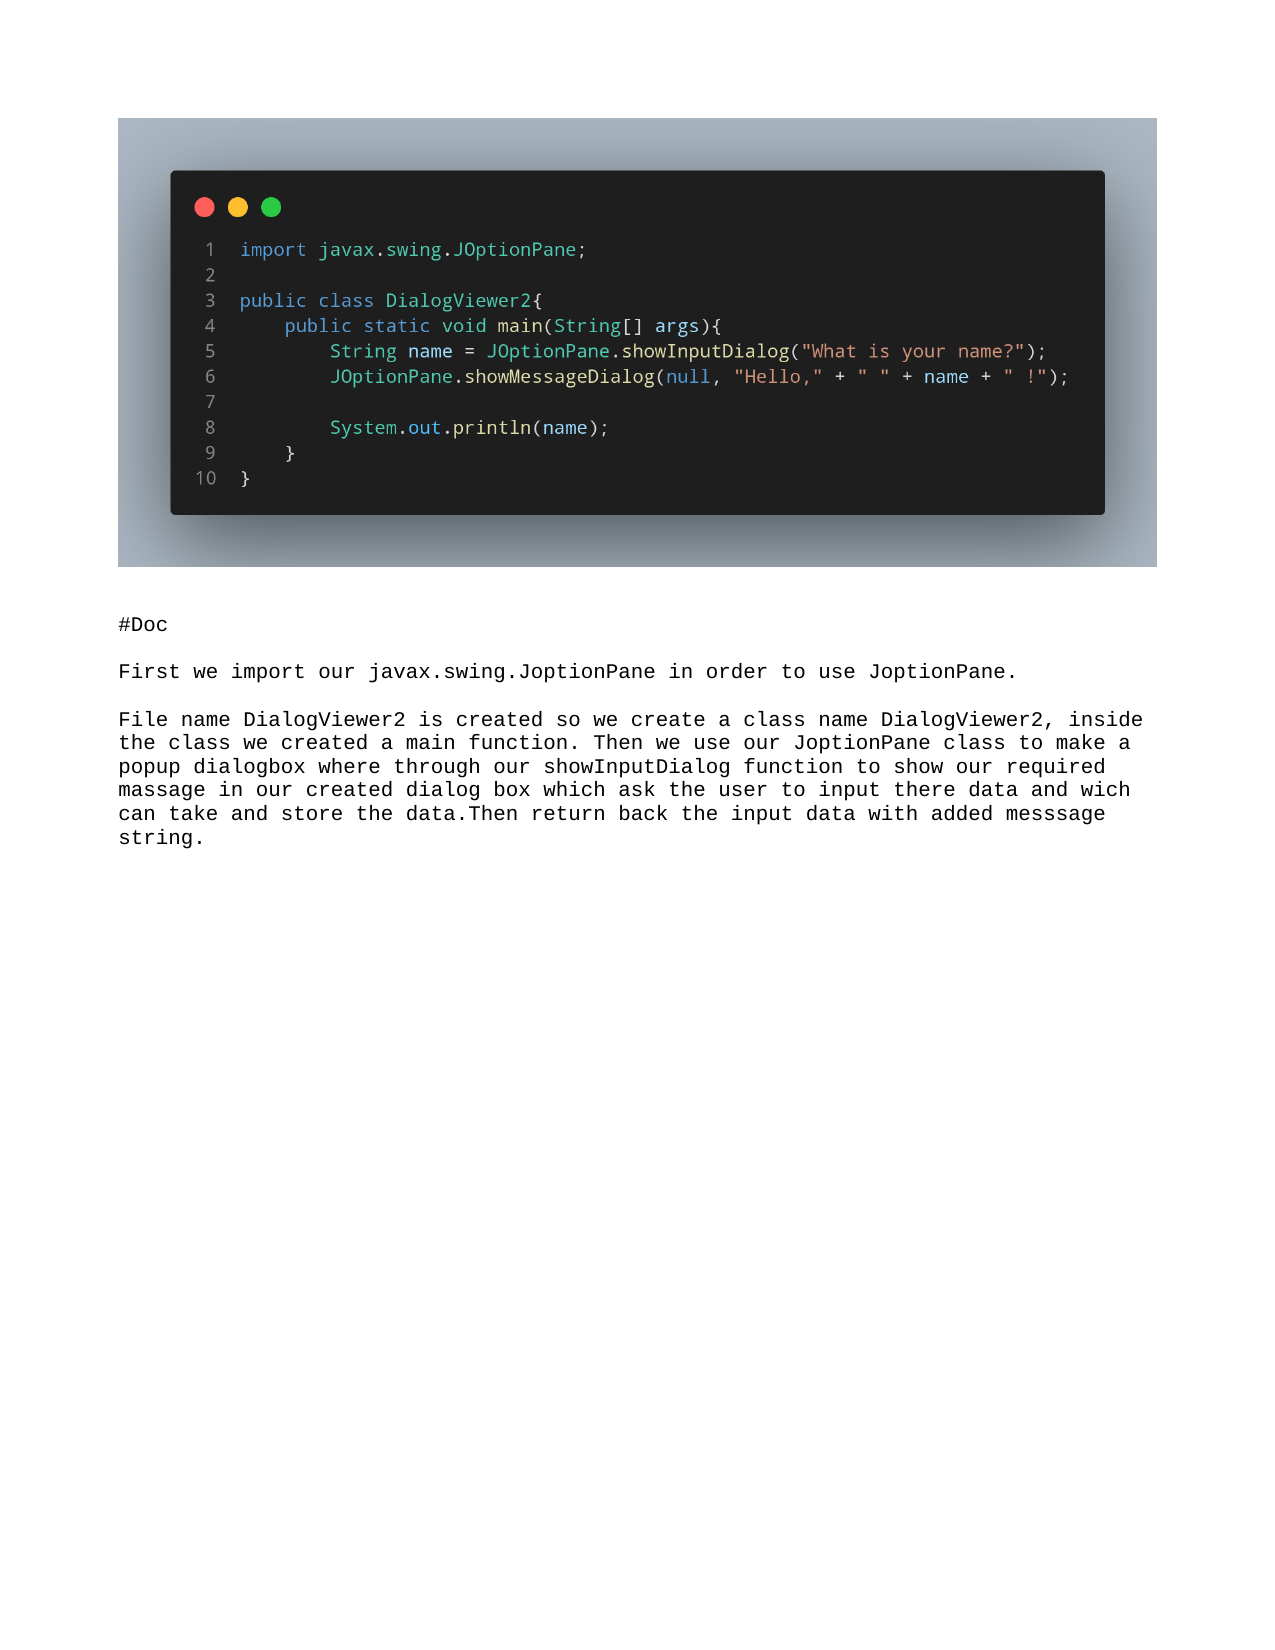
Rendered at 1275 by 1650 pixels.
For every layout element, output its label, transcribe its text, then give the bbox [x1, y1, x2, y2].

text First we import our javax.swing.JoptionPane in order to use JoptionPane. [118, 661, 1157, 685]
text File name DialogViewer2 is created so we create a class name DialogViewer2, inside the class we created a main function. Then we use our JoptionPane class to make a popup dialogbox where through our showInputDialog function to show our required massage in our created dialog box which ask the user to input there data and wich can take and store the data.Then return back the input data with added messsage string. [118, 708, 1157, 850]
text #Doc [118, 614, 1157, 638]
picture [118, 118, 1157, 567]
